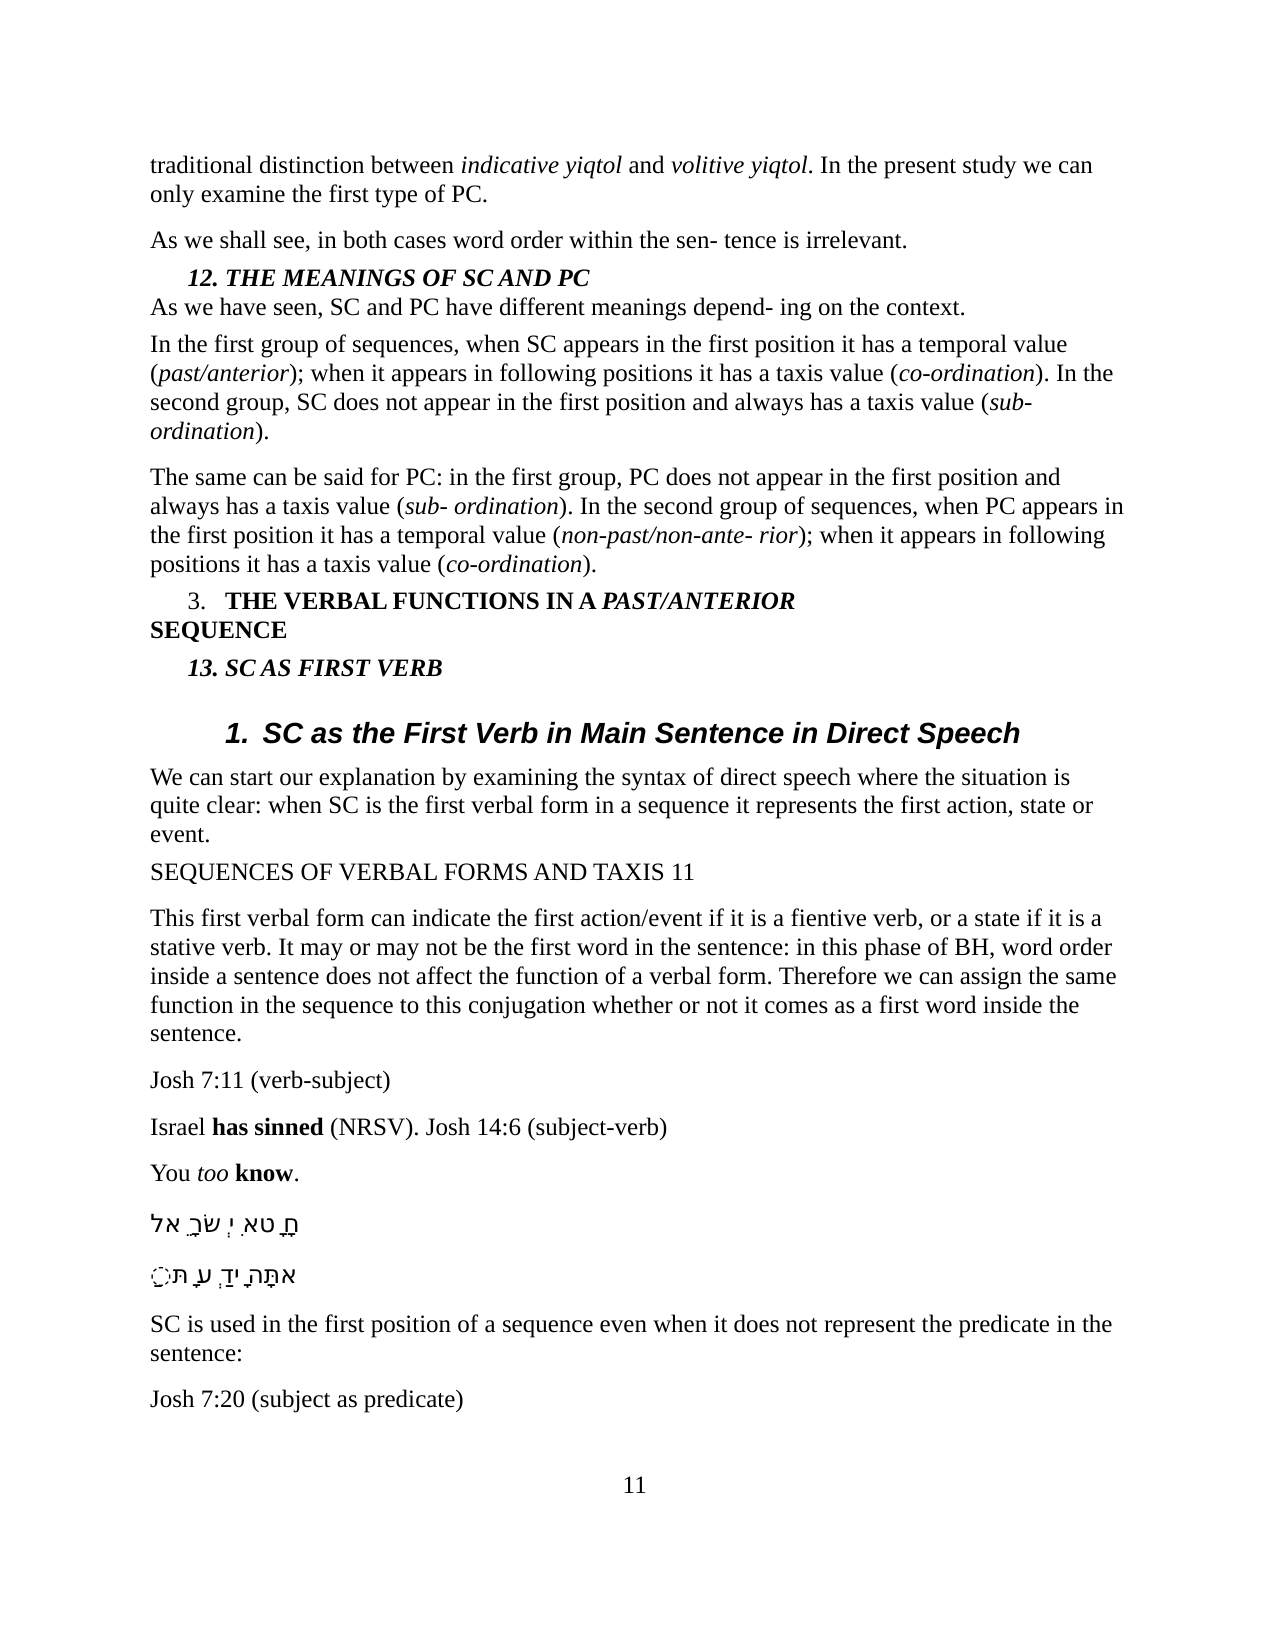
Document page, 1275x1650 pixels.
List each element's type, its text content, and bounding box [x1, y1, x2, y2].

text Josh 7:11 (verb-subject) [150, 1065, 1125, 1094]
list SC AS FIRST VERB [187, 653, 1125, 682]
text SC is used in the first position of a sequence even when it does not represent the predicate in the sentence: [150, 1309, 1125, 1367]
text The same can be said for PC: in the first group, PC does not appear in the first position and always has a taxis value (sub- ordination). In the second group of sequences, when PC appears in the first position it has a temporal value (non-past/non-ante- rior); when it appears in following positions it has a taxis value (co-ordination). [150, 462, 1125, 577]
text Israel has sinned (NRSV). Josh 14:6 (subject-verb) [150, 1112, 1125, 1141]
text You too know. [150, 1158, 1125, 1187]
list THE MEANINGS OF SC AND PC [187, 263, 1125, 292]
text Josh 7:20 (subject as predicate) [150, 1384, 1125, 1413]
text As we have seen, SC and PC have different meanings depend- ing on the context. [150, 292, 1125, 321]
text SEQUENCE [150, 615, 1125, 644]
text As we shall see, in both cases word order within the sen- tence is irrelevant. [150, 225, 1125, 254]
text In the first group of sequences, when SC appears in the first position it has a temporal value (past/anterior); when it appears in following positions it has a taxis value (co-ordination). In the second group, SC does not appear in the first position and always has a taxis value (sub-ordination). [150, 329, 1125, 444]
text ַאתָּה ָידַ ְﬠ ָתּ [150, 1257, 1125, 1291]
subtitle SC as the First Verb in Main Sentence in Direct Speech [225, 716, 1125, 749]
text This first verbal form can indicate the first action/event if it is a fientive verb, or a state if it is a stative verb. It may or may not be the first word in the sentence: in this phase of BH, word order inside a sentence does not affect the function of a verbal form. Therefore we can assign the same function in the sequence to this conjugation whether or not it comes as a first word inside the sentence. [150, 903, 1125, 1047]
text We can start our explanation by examining the syntax of direct speech where the situation is quite clear: when SC is the first verbal form in a sequence it represents the first action, state or event. [150, 762, 1125, 848]
text חָ ָטא ִי ְשׂרָ ֵאל [150, 1205, 1125, 1239]
list THE VERBAL FUNCTIONS IN A PAST/ANTERIOR [187, 586, 1125, 615]
text traditional distinction between indicative yiqtol and volitive yiqtol. In the present study we can only examine the first type of PC. [150, 150, 1125, 207]
text SEQUENCES OF VERBAL FORMS AND TAXIS 11 [150, 857, 1125, 886]
